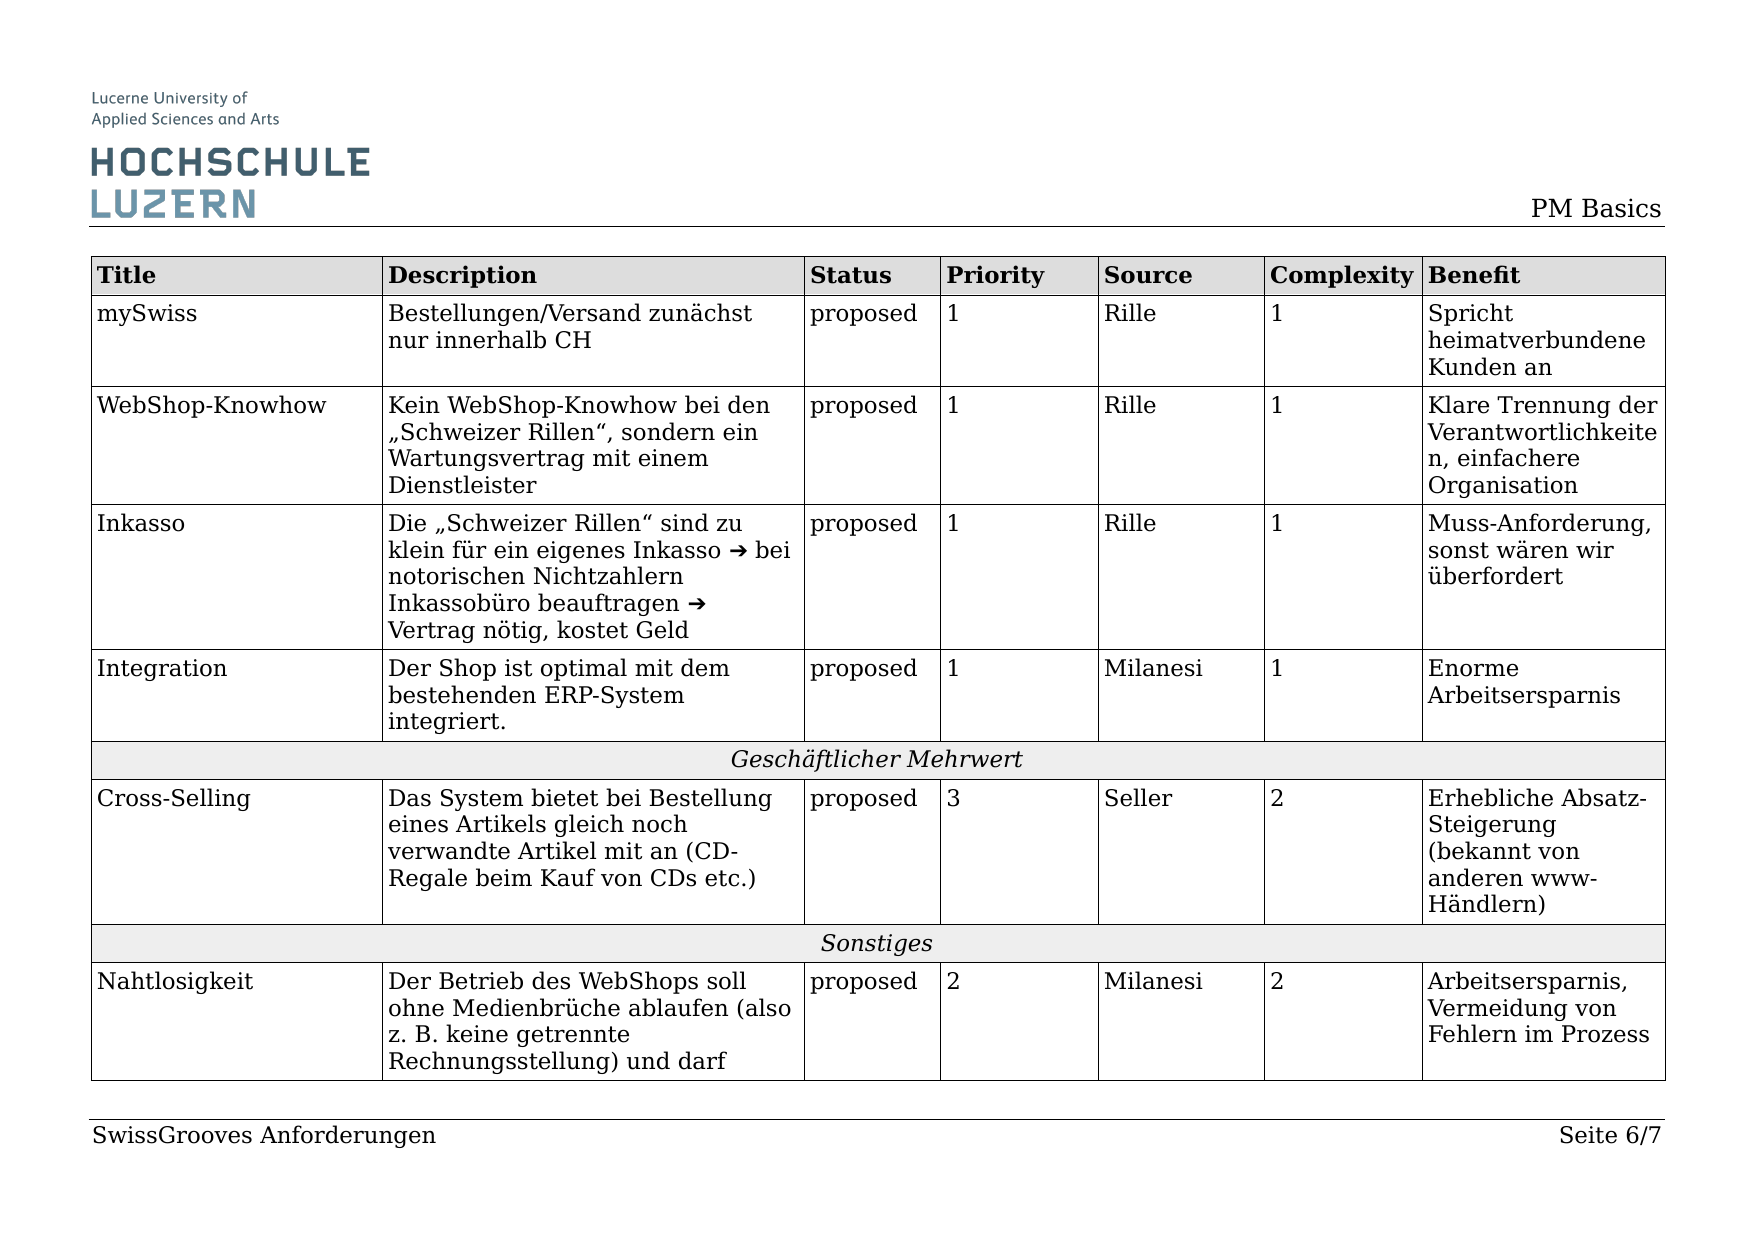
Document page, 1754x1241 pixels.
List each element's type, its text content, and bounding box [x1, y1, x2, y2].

table_header Title [92, 257, 382, 294]
table_cell 1 [1265, 296, 1422, 386]
picture [91, 91, 370, 218]
table_cell Milanesi [1099, 963, 1264, 1080]
table_header Status [805, 257, 940, 294]
table_cell Integration [92, 650, 382, 741]
table_cell proposed [805, 963, 940, 1080]
table_cell Bestellungen/Versand zunächst nur innerhalb CH [383, 296, 804, 386]
table_cell 2 [1265, 780, 1422, 924]
table_cell Erhebliche Absatz-Steigerung (bekannt von anderen www-Händlern) [1423, 780, 1665, 924]
table_header Description [383, 257, 804, 294]
table_cell Kein WebShop-Knowhow bei den „Schweizer Rillen“, sondern ein Wartungsvertrag mit einem Dienstleister [383, 387, 804, 504]
table_cell proposed [805, 780, 940, 924]
table_cell proposed [805, 387, 940, 504]
table_cell Spricht heimatverbundene Kunden an [1423, 296, 1665, 386]
table_cell 1 [941, 505, 1098, 649]
table_cell 1 [941, 387, 1098, 504]
table_cell Sonstiges [92, 925, 1665, 962]
table_cell Nahtlosigkeit [92, 963, 382, 1080]
table_header Benefit [1423, 257, 1665, 294]
table_cell 1 [941, 296, 1098, 386]
table_cell Klare Trennung der Verantwortlichkeiten, einfachere Organisation [1423, 387, 1665, 504]
table_cell 1 [941, 650, 1098, 741]
table_cell proposed [805, 505, 940, 649]
table_cell Der Betrieb des WebShops soll ohne Medienbrüche ablaufen (also z. B. keine getrennte Rechnungsstellung) und darf [383, 963, 804, 1080]
table_header Complexity [1265, 257, 1422, 294]
table_cell 3 [941, 780, 1098, 924]
table_cell proposed [805, 650, 940, 741]
table_cell 1 [1265, 505, 1422, 649]
table_cell 1 [1265, 650, 1422, 741]
table_cell 1 [1265, 387, 1422, 504]
table_cell Cross-Selling [92, 780, 382, 924]
table_cell Seller [1099, 780, 1264, 924]
table_header Source [1099, 257, 1264, 294]
table_cell Muss-Anforderung, sonst wären wir überfordert [1423, 505, 1665, 649]
table_cell Rille [1099, 505, 1264, 649]
table_cell Der Shop ist optimal mit dem bestehenden ERP-System integriert. [383, 650, 804, 741]
table_cell Arbeitsersparnis, Vermeidung von Fehlern im Prozess [1423, 963, 1665, 1080]
table_cell Inkasso [92, 505, 382, 649]
table_cell Rille [1099, 387, 1264, 504]
table_cell Die „Schweizer Rillen“ sind zu klein für ein eigenes Inkasso ➔ bei notorischen Nichtzahlern Inkassobüro beauftragen ➔ Vertrag nötig, kostet Geld [383, 505, 804, 649]
table_header Priority [941, 257, 1098, 294]
table_cell Rille [1099, 296, 1264, 386]
table_cell mySwiss [92, 296, 382, 386]
table_cell 2 [1265, 963, 1422, 1080]
table_cell Geschäftlicher Mehrwert [92, 742, 1665, 779]
table_cell proposed [805, 296, 940, 386]
table_cell WebShop-Knowhow [92, 387, 382, 504]
table_cell Das System bietet bei Bestellung eines Artikels gleich noch verwandte Artikel mit an (CD-Regale beim Kauf von CDs etc.) [383, 780, 804, 924]
table_cell Enorme Arbeitsersparnis [1423, 650, 1665, 741]
table_cell 2 [941, 963, 1098, 1080]
table_cell Milanesi [1099, 650, 1264, 741]
